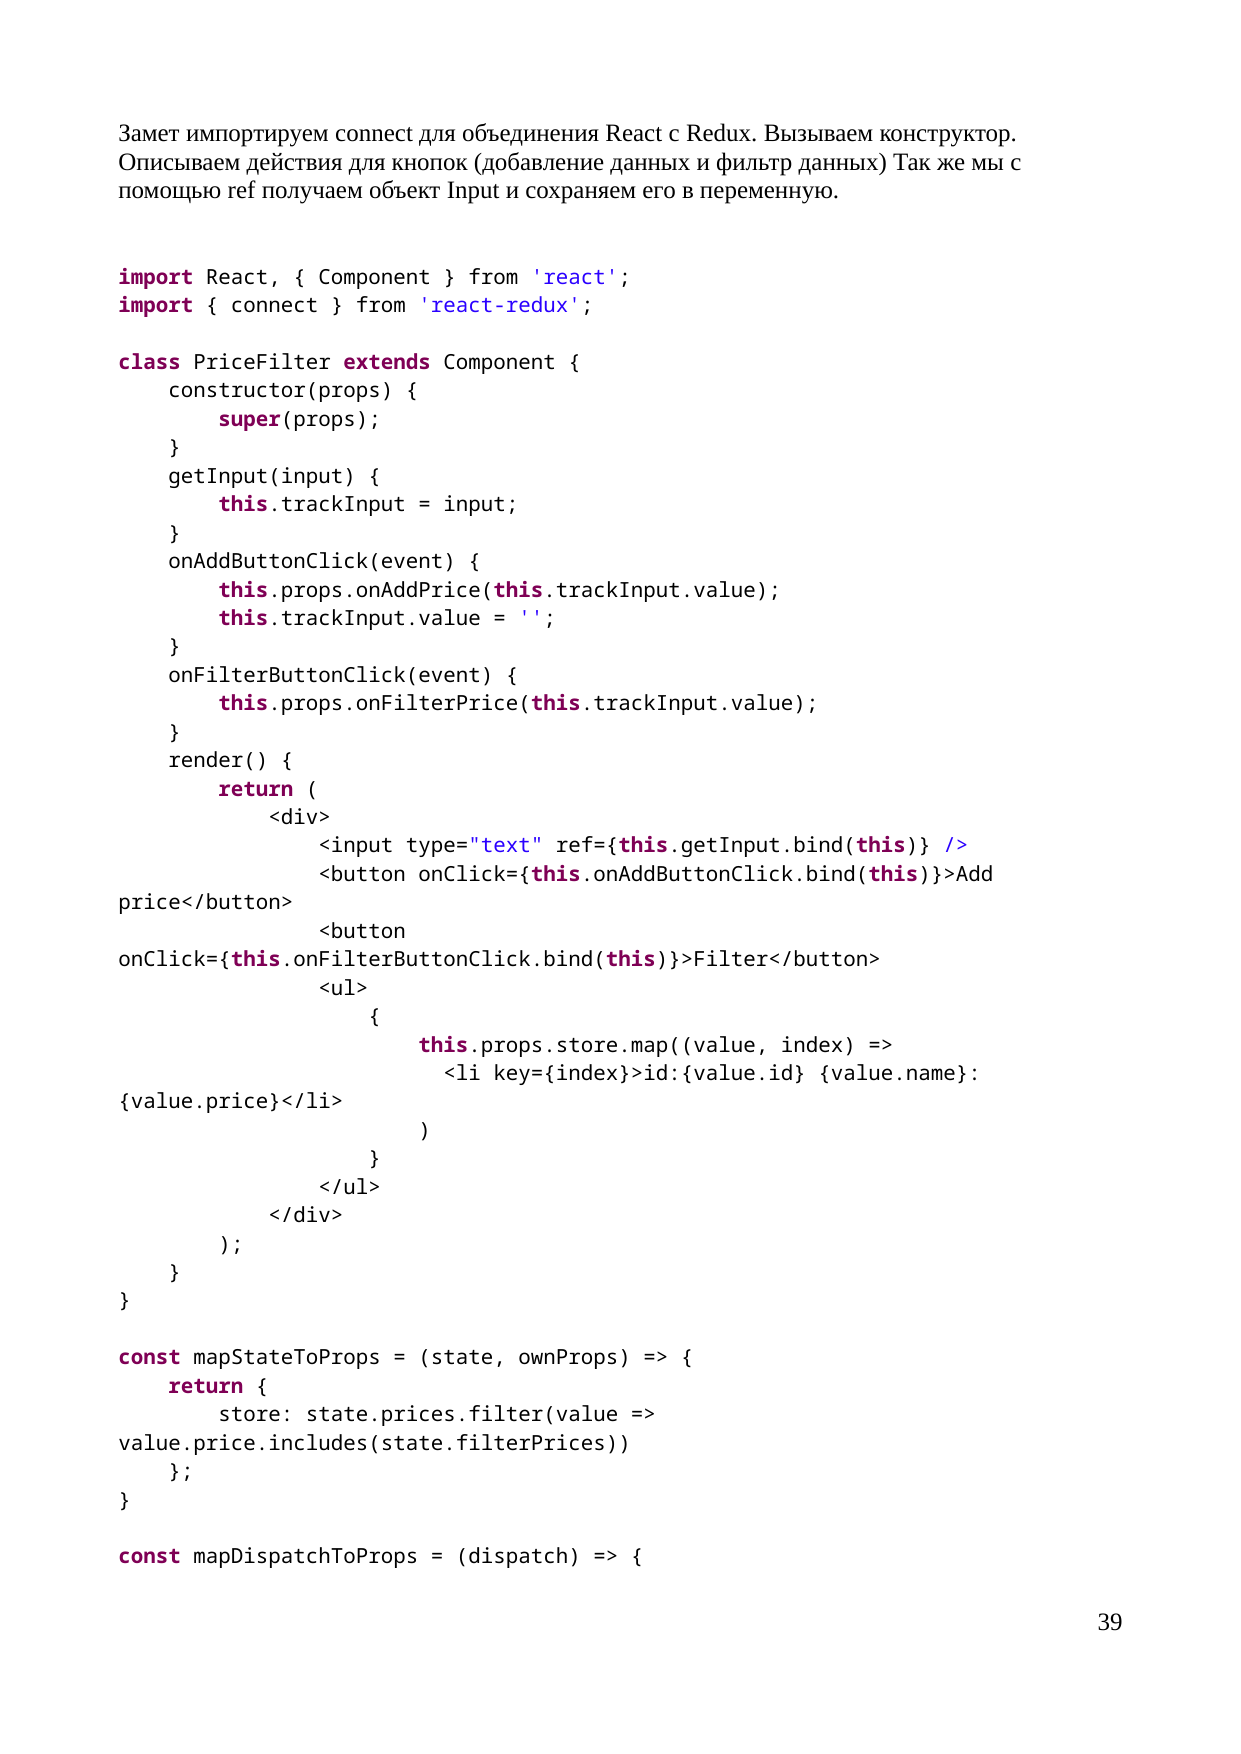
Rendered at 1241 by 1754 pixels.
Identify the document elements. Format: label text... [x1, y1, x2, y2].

text } [118, 1143, 1122, 1172]
text ) [118, 1115, 1122, 1143]
text } [118, 1485, 1122, 1513]
text import React, { Component } from 'react'; [118, 262, 1122, 290]
text <li key={index}>id:{value.id} {value.name}:{value.price}</li> [118, 1058, 1122, 1115]
text } [118, 432, 1122, 461]
text onAddButtonClick(event) { [118, 546, 1122, 575]
text return ( [118, 774, 1122, 802]
text store: state.prices.filter(value => value.price.includes(state.filterPrices)) [118, 1399, 1122, 1456]
text constructor(props) { [118, 376, 1122, 404]
text { [118, 1001, 1122, 1030]
text <input type="text" ref={this.getInput.bind(this)} /> [118, 831, 1122, 859]
text }; [118, 1456, 1122, 1485]
text return { [118, 1371, 1122, 1399]
text ); [118, 1229, 1122, 1257]
text <ul> [118, 973, 1122, 1001]
text <button onClick={this.onAddButtonClick.bind(this)}>Add price</button> [118, 859, 1122, 916]
text } [118, 1257, 1122, 1286]
text } [118, 518, 1122, 546]
text const mapStateToProps = (state, ownProps) => { [118, 1342, 1122, 1371]
text render() { [118, 745, 1122, 774]
text this.props.onAddPrice(this.trackInput.value); [118, 575, 1122, 603]
text } [118, 1286, 1122, 1314]
text super(props); [118, 404, 1122, 432]
text import { connect } from 'react-redux'; [118, 290, 1122, 319]
text </ul> [118, 1172, 1122, 1200]
text <button onClick={this.onFilterButtonClick.bind(this)}>Filter</button> [118, 916, 1122, 973]
text } [118, 632, 1122, 660]
text const mapDispatchToProps = (dispatch) => { [118, 1542, 1122, 1570]
text <div> [118, 802, 1122, 831]
text getInput(input) { [118, 461, 1122, 489]
text class PriceFilter extends Component { [118, 347, 1122, 376]
text this.props.onFilterPrice(this.trackInput.value); [118, 688, 1122, 717]
text } [118, 717, 1122, 745]
text Замет импортируем connect для объединения React с Redux. Вызываем конструктор. Описываем действия для кнопок (добавление данных и фильтр данных) Так же мы с помощью ref получаем объект Input и сохраняем его в переменную. [118, 118, 1122, 204]
text this.props.store.map((value, index) => [118, 1030, 1122, 1058]
text this.trackInput = input; [118, 489, 1122, 518]
text onFilterButtonClick(event) { [118, 660, 1122, 688]
text </div> [118, 1200, 1122, 1229]
text this.trackInput.value = ''; [118, 603, 1122, 632]
